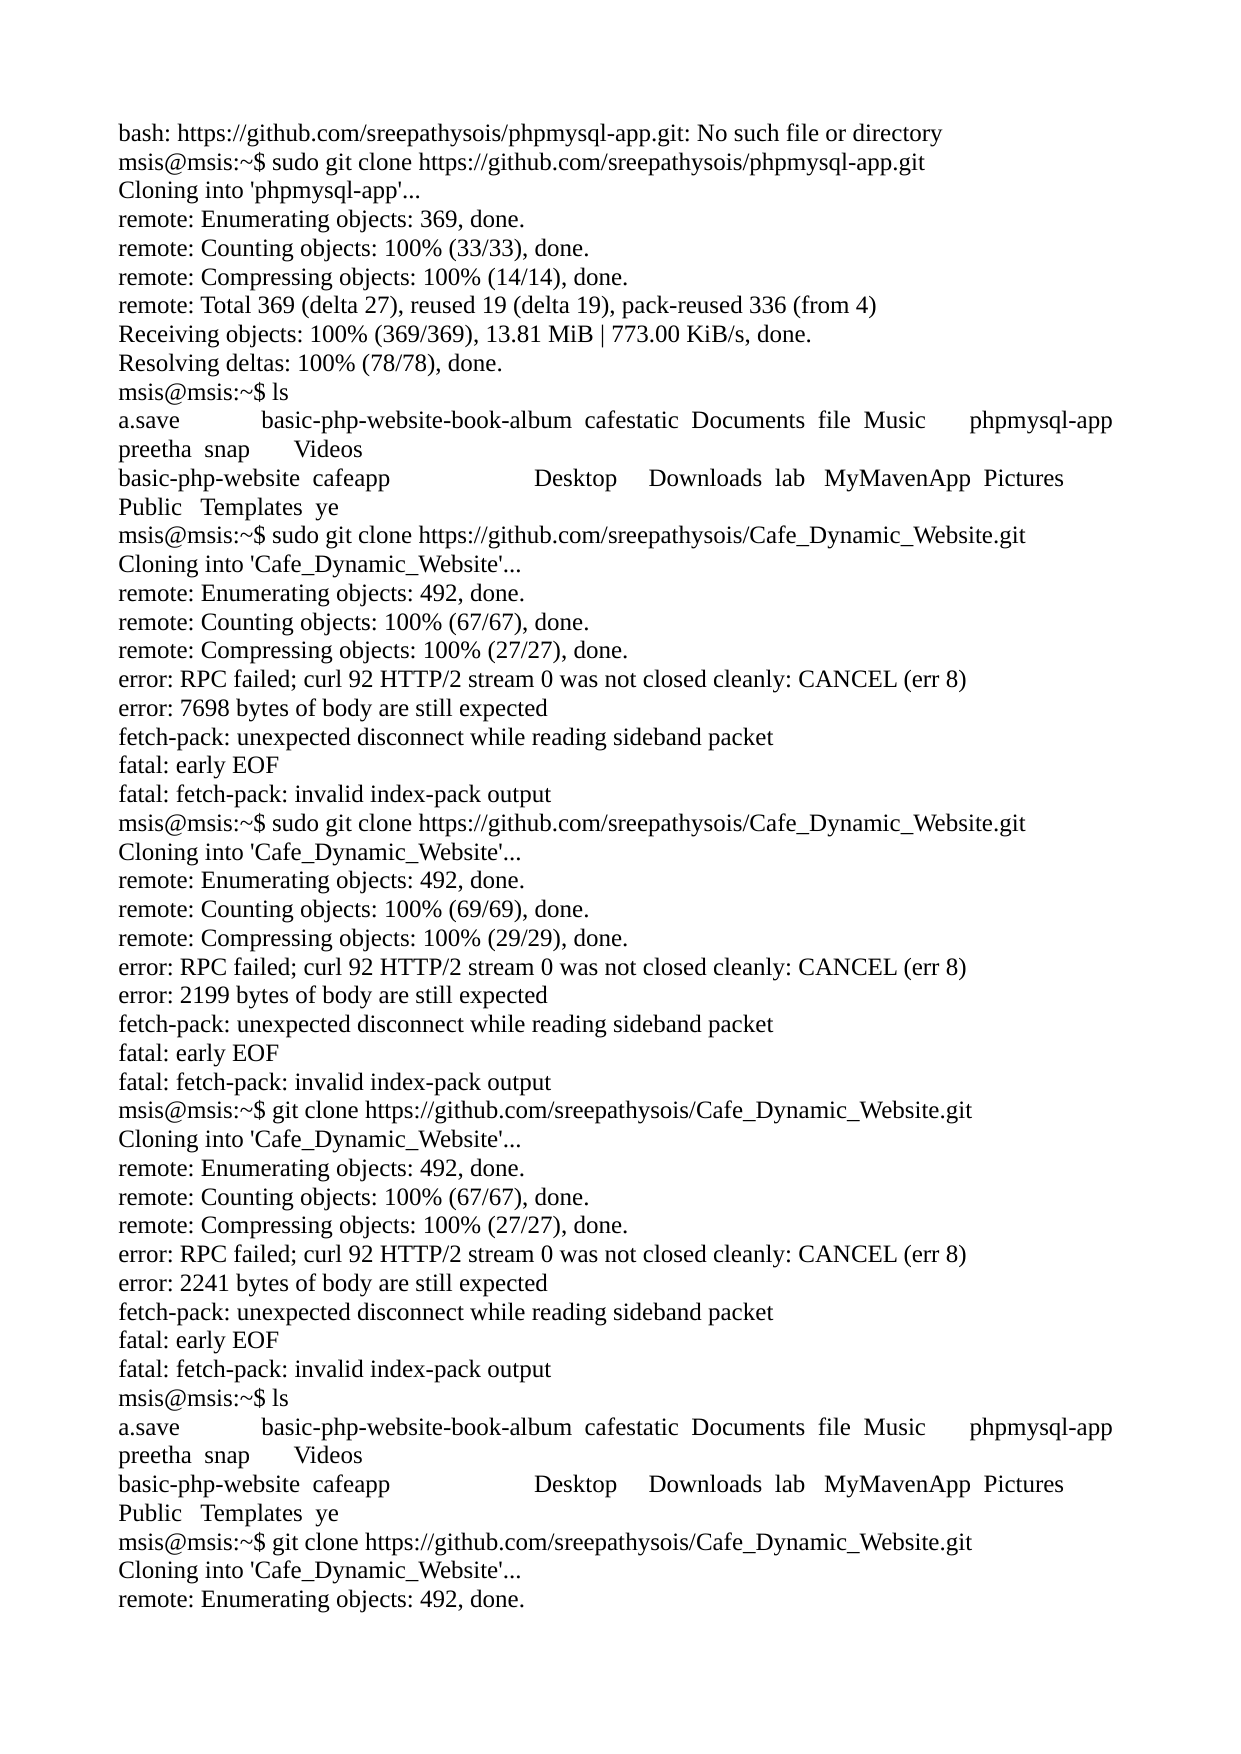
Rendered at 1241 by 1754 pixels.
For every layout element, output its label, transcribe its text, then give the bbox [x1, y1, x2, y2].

text msis@msis:~$ git clone https://github.com/sreepathysois/Cafe_Dynamic_Website.git [118, 1527, 1122, 1556]
text msis@msis:~$ ls [118, 377, 1122, 406]
text bash: https://github.com/sreepathysois/phpmysql-app.git: No such file or directory [118, 118, 1122, 147]
text error: RPC failed; curl 92 HTTP/2 stream 0 was not closed cleanly: CANCEL (err 8) [118, 1239, 1122, 1268]
text remote: Counting objects: 100% (67/67), done. [118, 607, 1122, 636]
text basic-php-website cafeapp Desktop Downloads lab MyMavenApp Pictures Public Templates ye [118, 463, 1122, 521]
text msis@msis:~$ sudo git clone https://github.com/sreepathysois/Cafe_Dynamic_Website.git [118, 808, 1122, 837]
text fetch-pack: unexpected disconnect while reading sideband packet [118, 1009, 1122, 1038]
text remote: Compressing objects: 100% (27/27), done. [118, 1211, 1122, 1239]
text remote: Counting objects: 100% (33/33), done. [118, 233, 1122, 262]
text remote: Enumerating objects: 492, done. [118, 1153, 1122, 1182]
text error: 2241 bytes of body are still expected [118, 1268, 1122, 1297]
text fatal: fetch-pack: invalid index-pack output [118, 1354, 1122, 1383]
text Cloning into 'Cafe_Dynamic_Website'... [118, 1124, 1122, 1153]
text error: 2199 bytes of body are still expected [118, 981, 1122, 1009]
text remote: Compressing objects: 100% (29/29), done. [118, 923, 1122, 952]
text msis@msis:~$ sudo git clone https://github.com/sreepathysois/Cafe_Dynamic_Website.git [118, 521, 1122, 549]
text basic-php-website cafeapp Desktop Downloads lab MyMavenApp Pictures Public Templates ye [118, 1469, 1122, 1527]
text remote: Total 369 (delta 27), reused 19 (delta 19), pack-reused 336 (from 4) [118, 291, 1122, 319]
text Cloning into 'Cafe_Dynamic_Website'... [118, 1556, 1122, 1584]
text error: 7698 bytes of body are still expected [118, 693, 1122, 722]
text remote: Enumerating objects: 492, done. [118, 1584, 1122, 1613]
text fatal: early EOF [118, 751, 1122, 779]
text Cloning into 'Cafe_Dynamic_Website'... [118, 549, 1122, 578]
text a.save basic-php-website-book-album cafestatic Documents file Music phpmysql-app preetha snap Videos [118, 1412, 1122, 1469]
text Resolving deltas: 100% (78/78), done. [118, 348, 1122, 377]
text fatal: early EOF [118, 1038, 1122, 1067]
text fetch-pack: unexpected disconnect while reading sideband packet [118, 1297, 1122, 1326]
text fatal: fetch-pack: invalid index-pack output [118, 1067, 1122, 1096]
text fatal: fetch-pack: invalid index-pack output [118, 779, 1122, 808]
text msis@msis:~$ git clone https://github.com/sreepathysois/Cafe_Dynamic_Website.git [118, 1096, 1122, 1124]
text remote: Enumerating objects: 492, done. [118, 866, 1122, 894]
text Receiving objects: 100% (369/369), 13.81 MiB | 773.00 KiB/s, done. [118, 319, 1122, 348]
text remote: Counting objects: 100% (67/67), done. [118, 1182, 1122, 1211]
text remote: Compressing objects: 100% (27/27), done. [118, 636, 1122, 664]
text remote: Enumerating objects: 369, done. [118, 204, 1122, 233]
text Cloning into 'phpmysql-app'... [118, 176, 1122, 204]
text error: RPC failed; curl 92 HTTP/2 stream 0 was not closed cleanly: CANCEL (err 8) [118, 952, 1122, 981]
text remote: Counting objects: 100% (69/69), done. [118, 894, 1122, 923]
text Cloning into 'Cafe_Dynamic_Website'... [118, 837, 1122, 866]
text msis@msis:~$ sudo git clone https://github.com/sreepathysois/phpmysql-app.git [118, 147, 1122, 176]
text remote: Compressing objects: 100% (14/14), done. [118, 262, 1122, 291]
text a.save basic-php-website-book-album cafestatic Documents file Music phpmysql-app preetha snap Videos [118, 406, 1122, 463]
text fatal: early EOF [118, 1326, 1122, 1354]
text error: RPC failed; curl 92 HTTP/2 stream 0 was not closed cleanly: CANCEL (err 8) [118, 664, 1122, 693]
text msis@msis:~$ ls [118, 1383, 1122, 1412]
text fetch-pack: unexpected disconnect while reading sideband packet [118, 722, 1122, 751]
text remote: Enumerating objects: 492, done. [118, 578, 1122, 607]
